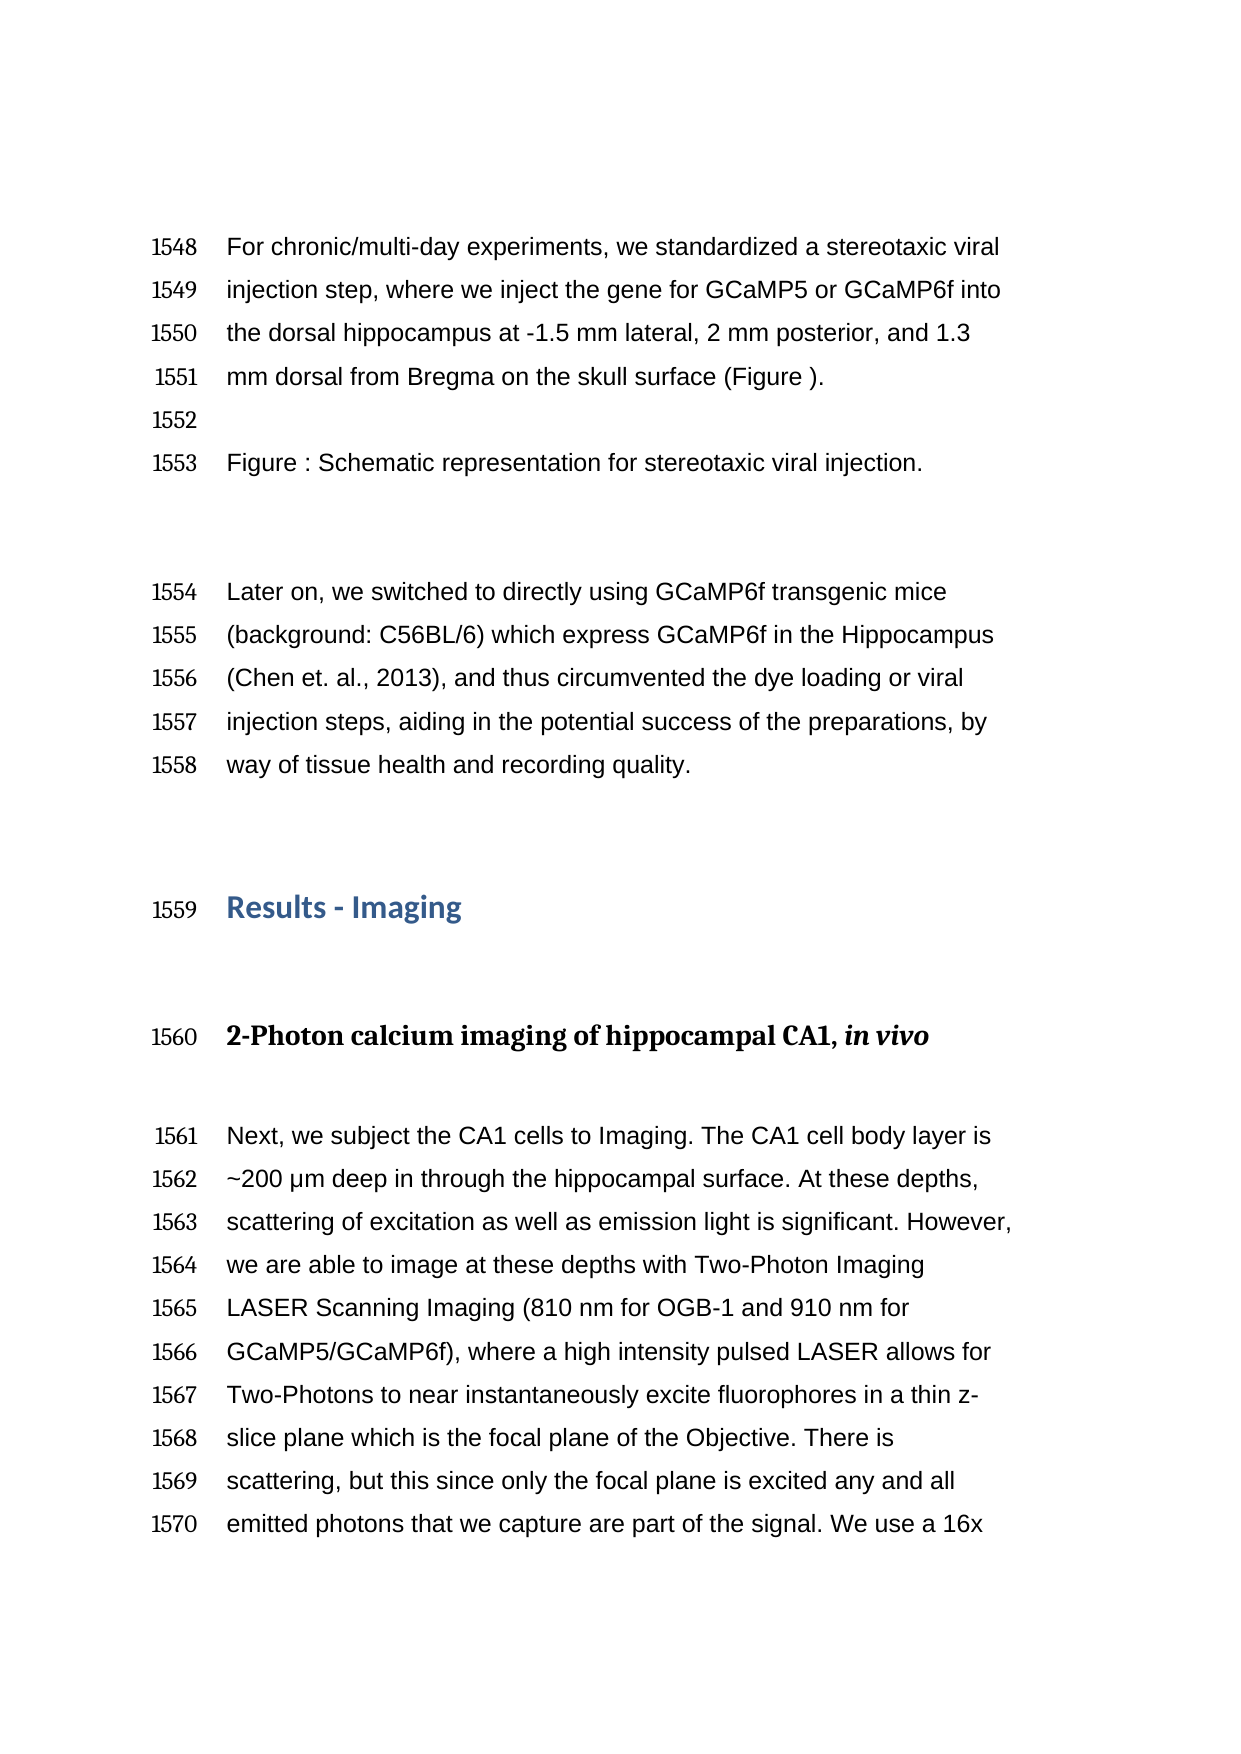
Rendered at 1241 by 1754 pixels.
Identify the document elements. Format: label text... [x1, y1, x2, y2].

text Next, we subject the CA1 cells to Imaging. The CA1 cell body layer is ~200 μm deep in through the hippocampal surface. At these depths, scattering of excitation as well as emission light is significant. However, we are able to image at these depths with Two-Photon Imaging LASER Scanning Imaging (810 nm for OGB-1 and 910 nm for GCaMP5/GCaMP6f), where a high intensity pulsed LASER allows for Two-Photons to near instantaneously excite fluorophores in a thin z-slice plane which is the focal plane of the Objective. There is scattering, but this since only the focal plane is excited any and all emitted photons that we capture are part of the signal. We use a 16x [226, 1121, 1014, 1538]
subtitle 2-Photon calcium imaging of hippocampal CA1, in vivo [226, 1019, 1014, 1053]
text Figure : Schematic representation for stereotaxic viral injection. [226, 448, 1014, 476]
text Later on, we switched to directly using GCaMP6f transgenic mice (background: C56BL/6) which express GCaMP6f in the Hippocampus (Chen et. al., 2013), and thus circumvented the dye loading or viral injection steps, aiding in the potential success of the preparations, by way of tissue health and recording quality. [226, 577, 1014, 778]
subtitle Results - Imaging [226, 886, 1014, 927]
text For chronic/multi-day experiments, we standardized a stereotaxic viral injection step, where we inject the gene for GCaMP5 or GCaMP6f into the dorsal hippocampus at -1.5 mm lateral, 2 mm posterior, and 1.3 mm dorsal from Bregma on the skull surface (Figure ). [226, 232, 1014, 390]
